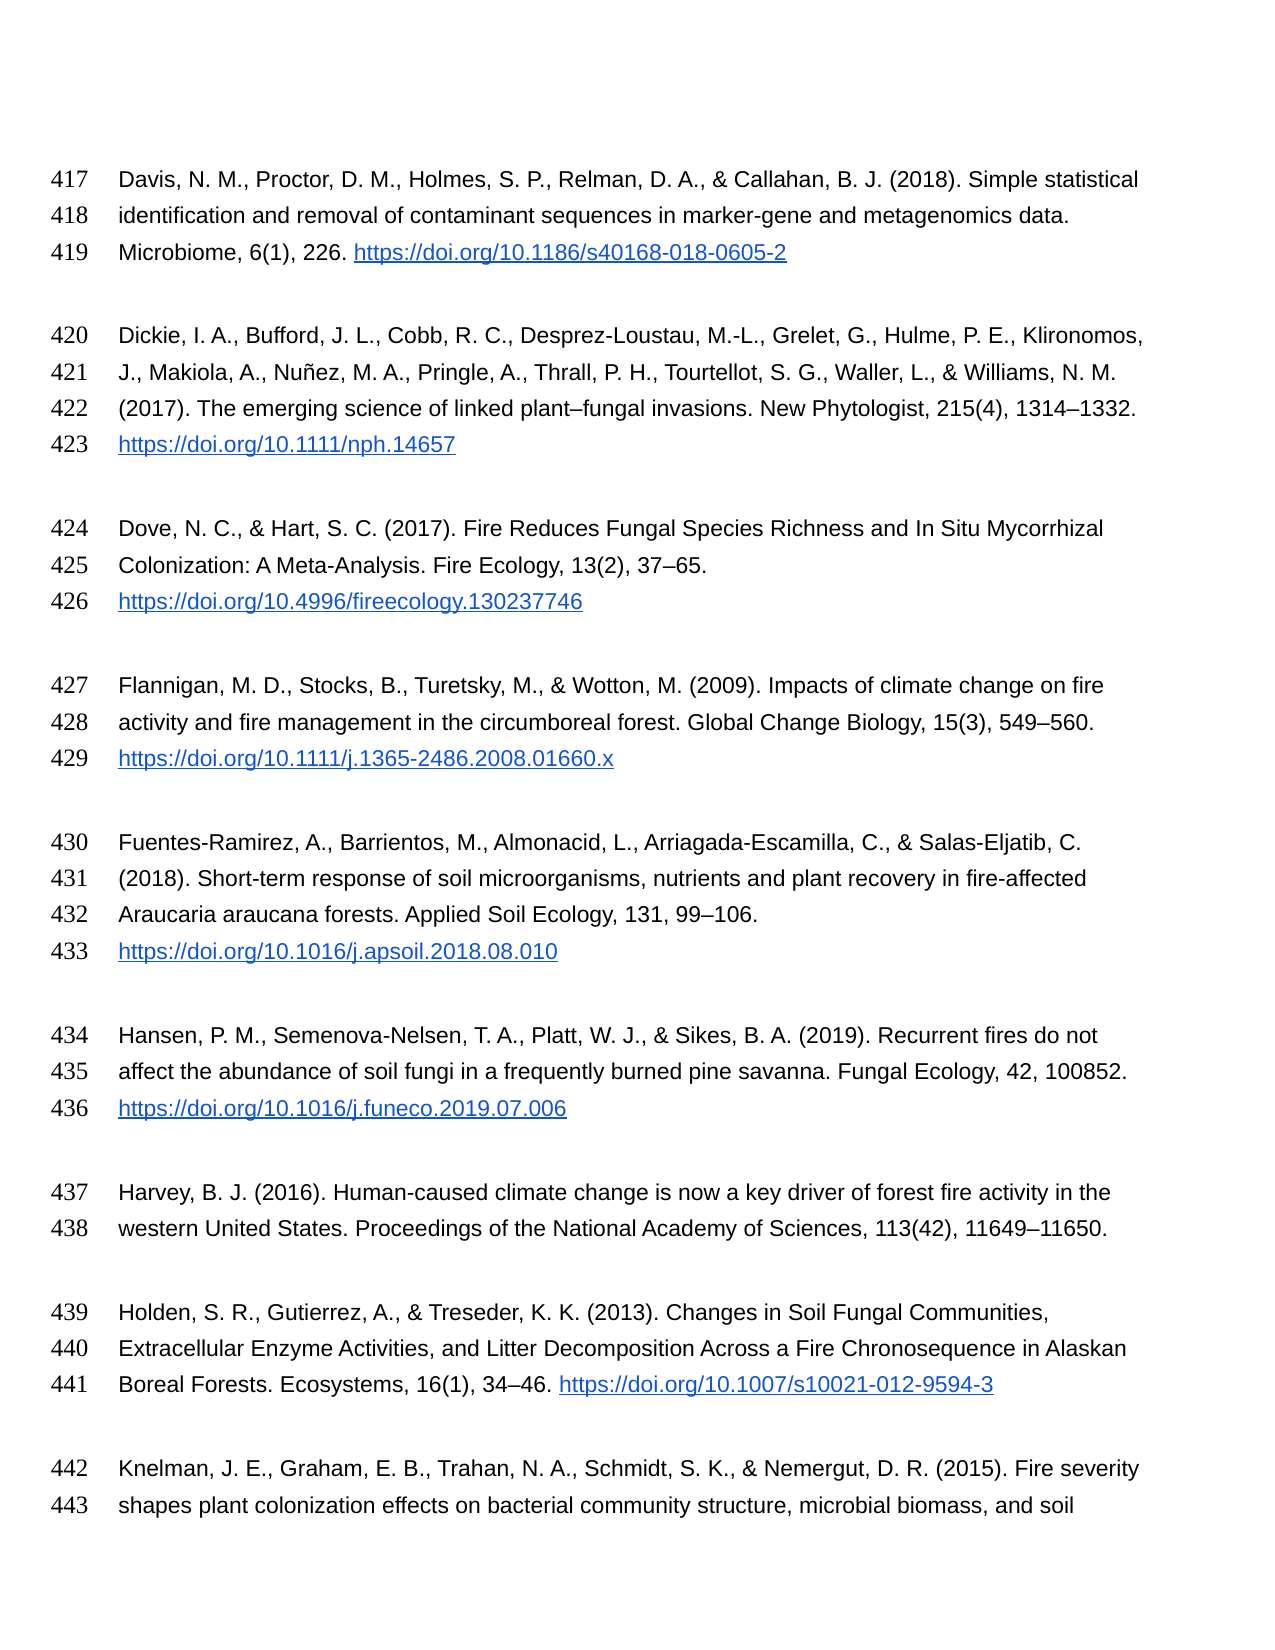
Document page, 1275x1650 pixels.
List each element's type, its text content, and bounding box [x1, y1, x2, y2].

text Flannigan, M. D., Stocks, B., Turetsky, M., & Wotton, M. (2009). Impacts of climate change on fire activity and fire management in the circumboreal forest. Global Change Biology, 15(3), 549–560. https://doi.org/10.1111/j.1365-2486.2008.01660.x [118, 672, 1157, 771]
text Dickie, I. A., Bufford, J. L., Cobb, R. C., Desprez‐Loustau, M.-L., Grelet, G., Hulme, P. E., Klironomos, J., Makiola, A., Nuñez, M. A., Pringle, A., Thrall, P. H., Tourtellot, S. G., Waller, L., & Williams, N. M. (2017). The emerging science of linked plant–fungal invasions. New Phytologist, 215(4), 1314–1332. https://doi.org/10.1111/nph.14657 [118, 322, 1157, 458]
text Hansen, P. M., Semenova-Nelsen, T. A., Platt, W. J., & Sikes, B. A. (2019). Recurrent fires do not affect the abundance of soil fungi in a frequently burned pine savanna. Fungal Ecology, 42, 100852. https://doi.org/10.1016/j.funeco.2019.07.006 [118, 1022, 1157, 1121]
text Holden, S. R., Gutierrez, A., & Treseder, K. K. (2013). Changes in Soil Fungal Communities, Extracellular Enzyme Activities, and Litter Decomposition Across a Fire Chronosequence in Alaskan Boreal Forests. Ecosystems, 16(1), 34–46. https://doi.org/10.1007/s10021-012-9594-3 [118, 1299, 1157, 1398]
text Knelman, J. E., Graham, E. B., Trahan, N. A., Schmidt, S. K., & Nemergut, D. R. (2015). Fire severity shapes plant colonization effects on bacterial community structure, microbial biomass, and soil [118, 1455, 1157, 1518]
text Fuentes-Ramirez, A., Barrientos, M., Almonacid, L., Arriagada-Escamilla, C., & Salas-Eljatib, C. (2018). Short-term response of soil microorganisms, nutrients and plant recovery in fire-affected Araucaria araucana forests. Applied Soil Ecology, 131, 99–106. [118, 829, 1157, 928]
text Harvey, B. J. (2016). Human-caused climate change is now a key driver of forest fire activity in the western United States. Proceedings of the National Academy of Sciences, 113(42), 11649–11650. [118, 1178, 1157, 1241]
text Dove, N. C., & Hart, S. C. (2017). Fire Reduces Fungal Species Richness and In Situ Mycorrhizal Colonization: A Meta-Analysis. Fire Ecology, 13(2), 37–65. https://doi.org/10.4996/fireecology.130237746 [118, 515, 1157, 614]
text https://doi.org/10.1016/j.apsoil.2018.08.010 [118, 938, 1157, 964]
text Davis, N. M., Proctor, D. M., Holmes, S. P., Relman, D. A., & Callahan, B. J. (2018). Simple statistical identification and removal of contaminant sequences in marker-gene and metagenomics data. Microbiome, 6(1), 226. https://doi.org/10.1186/s40168-018-0605-2 [118, 166, 1157, 265]
